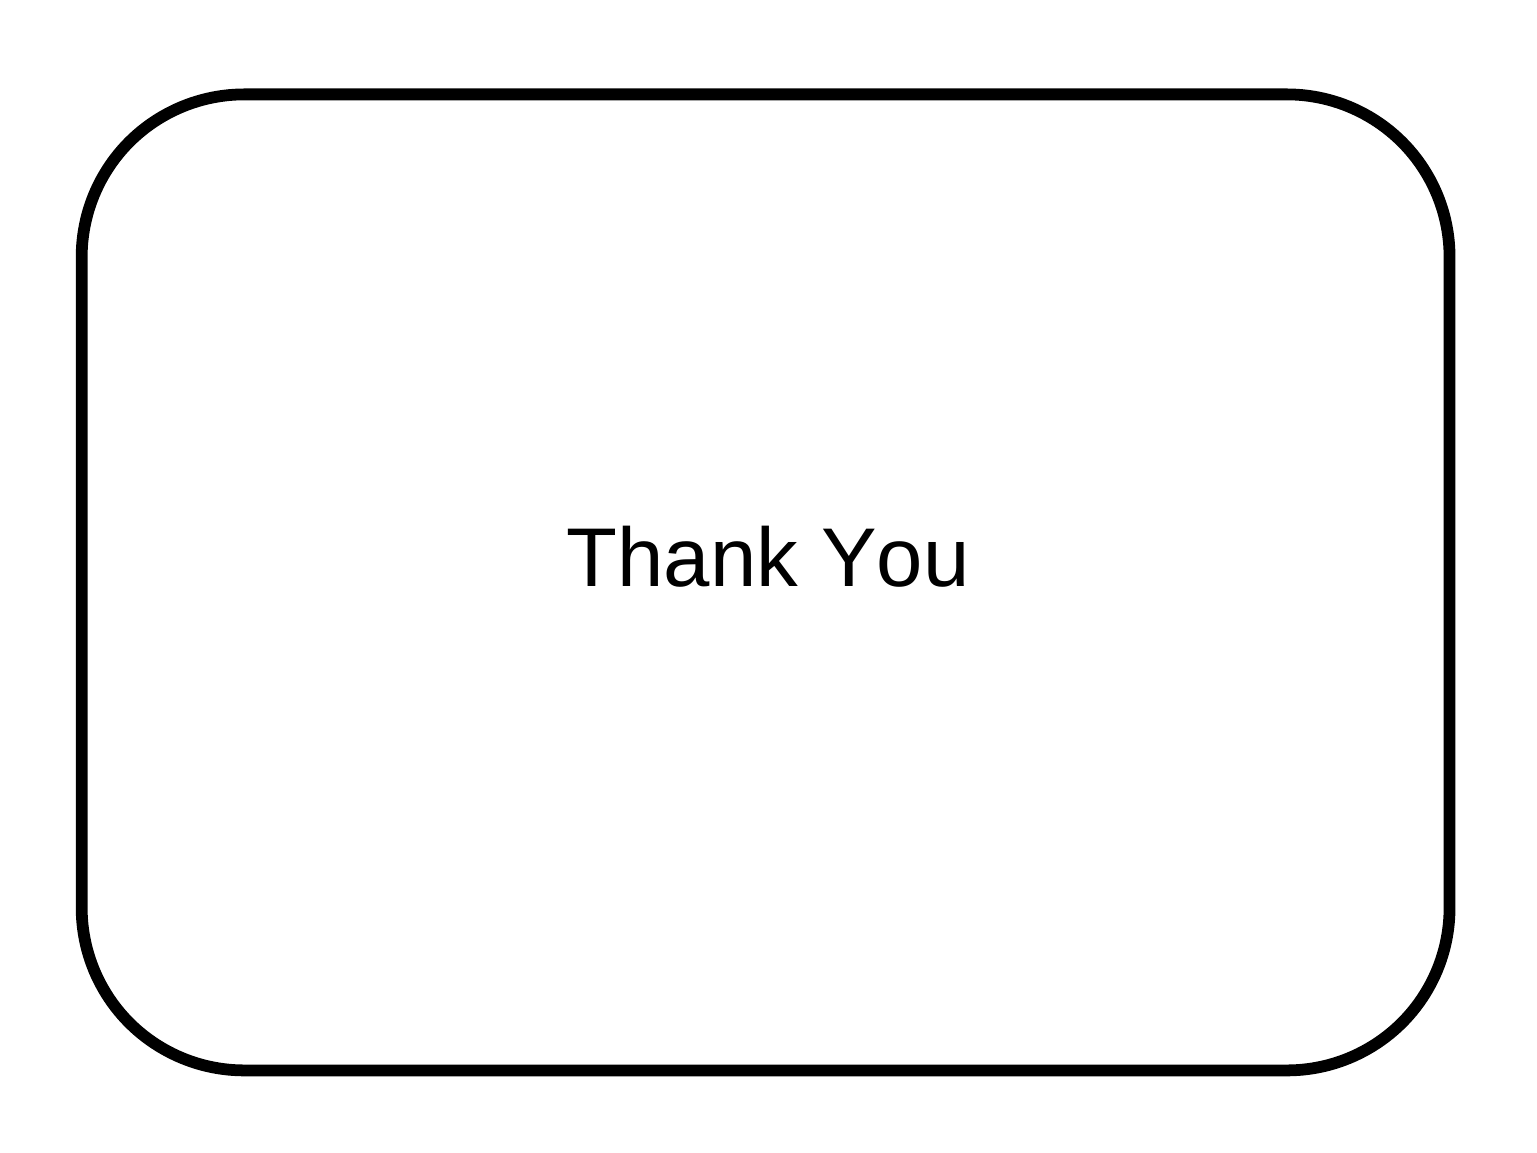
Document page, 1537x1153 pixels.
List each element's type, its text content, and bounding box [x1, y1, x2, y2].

text Thank You [177, 511, 1359, 604]
